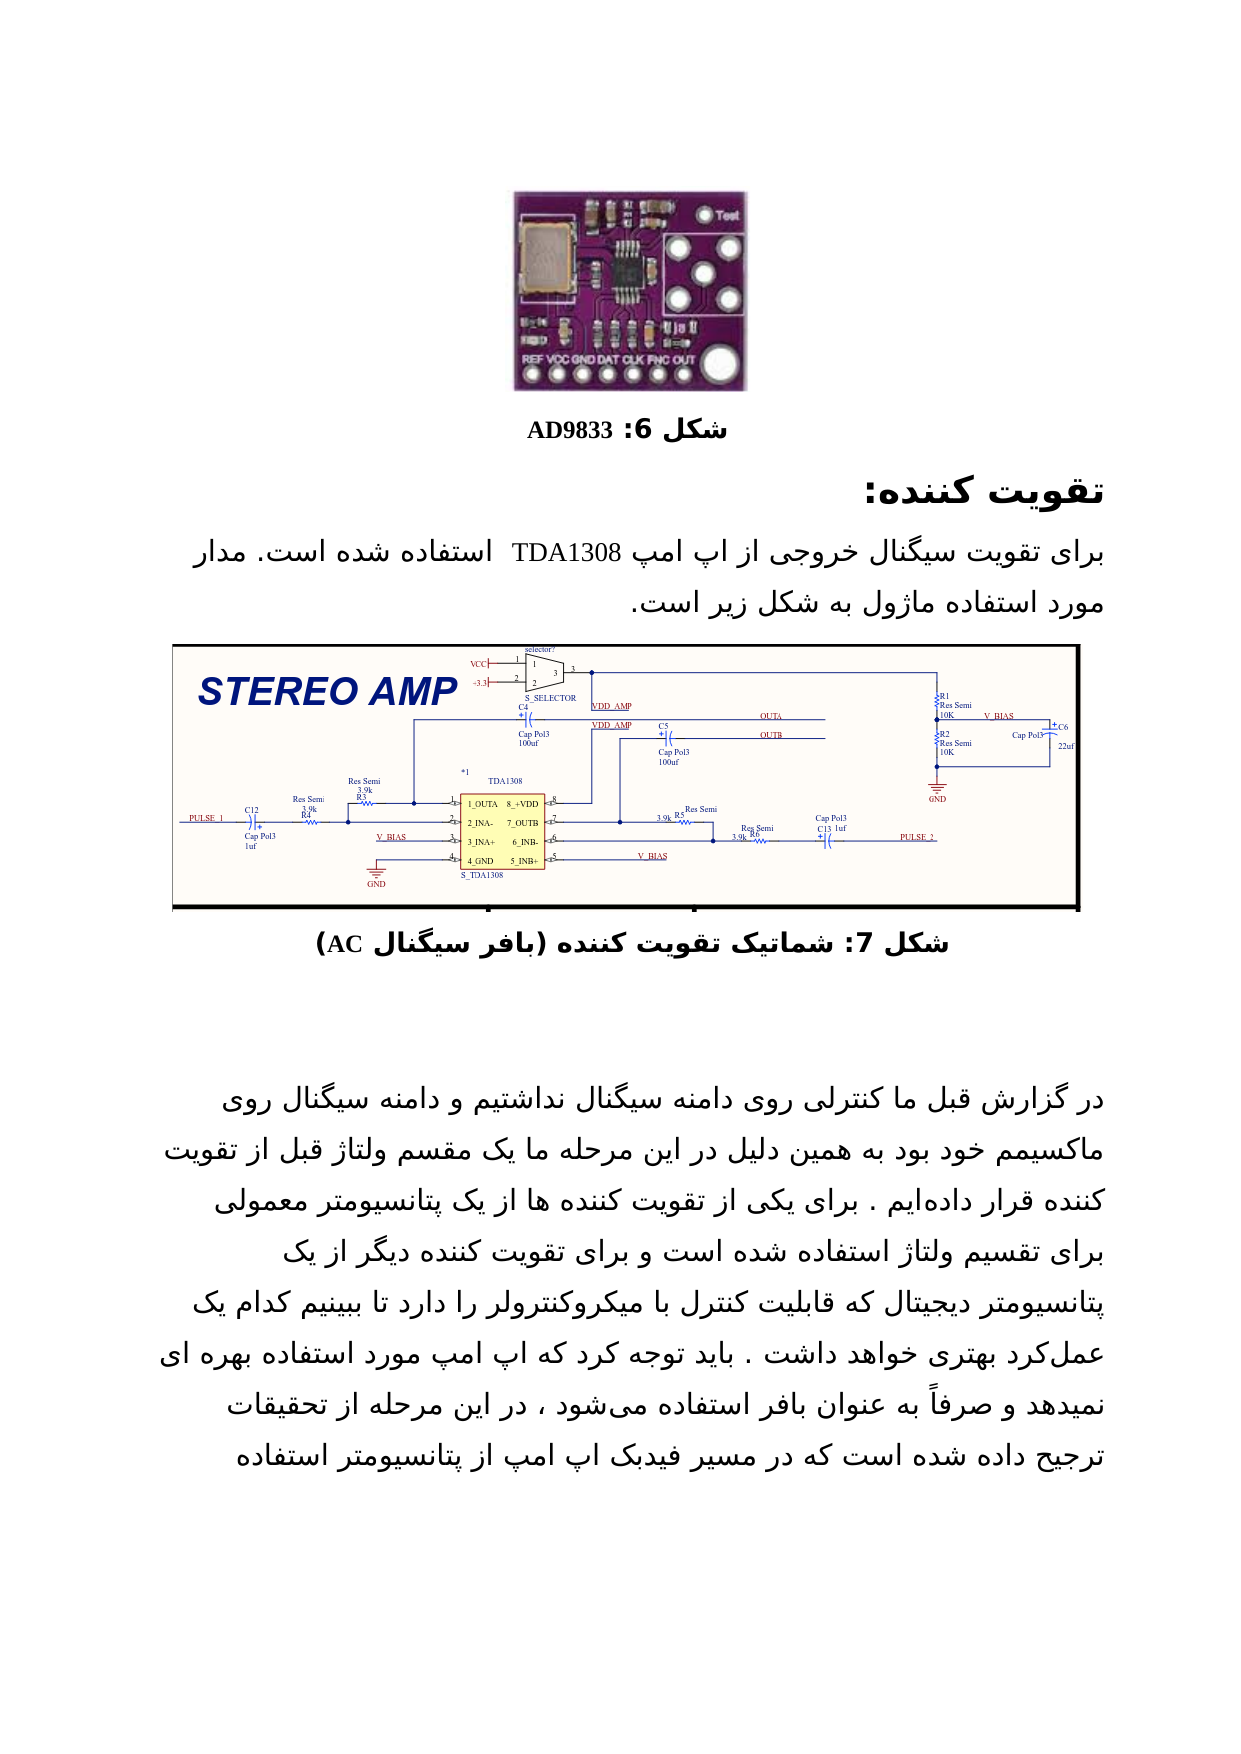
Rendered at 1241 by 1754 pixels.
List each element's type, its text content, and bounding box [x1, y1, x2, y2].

text شکل 6: AD9833 [505, 392, 750, 445]
text شکل 7: شماتیک تقویت کننده (بافر سیگنال AC) [75, 644, 1181, 959]
text در گزارش قبل ما کنترلی روی دامنه سیگنال نداشتیم و دامنه سیگنال روی ماکسیمم خود بود به همین دلیل در این مرحله ما یک مقسم ولتاژ قبل از تقویت کننده قرار داده‌ایم . برای یکی از تقویت کننده ها از یک پتانسیومتر معمولی برای تقسیم ولتاژ استفاده شده است و برای تقویت کننده دیگر از یک پتانسیومتر دیجیتال که قابلیت کنترل با میکروکنترولر را دارد تا ببینیم کدام یک عمل‌کرد بهتری خواهد داشت . باید توجه کرد که اپ امپ مورد استفاده بهره ای نمیدهد و صرفاً به عنوان بافر استفاده می‌شود ، در این مرحله از تحقیقات ترجیح داده شده است که در مسیر فیدبک اپ امپ از پتانسیومتر استفاده نشود .همانطور که در شکل مشخص است با استفاده از خواندن مقدار ولتاژ پتانسیومتر با استفاده از ADC میکرو ما میتوانیم دامنه را کنترل کنیم. [150, 1082, 1106, 1472]
picture [172, 644, 1083, 912]
text برای تقویت سیگنال خروجی از اپ امپ TDA1308 استفاده شده است. مدار مورد استفاده ماژول به شکل زیر است. [150, 534, 1106, 619]
subtitle تقویت کننده: [150, 468, 1106, 512]
picture [505, 186, 751, 392]
